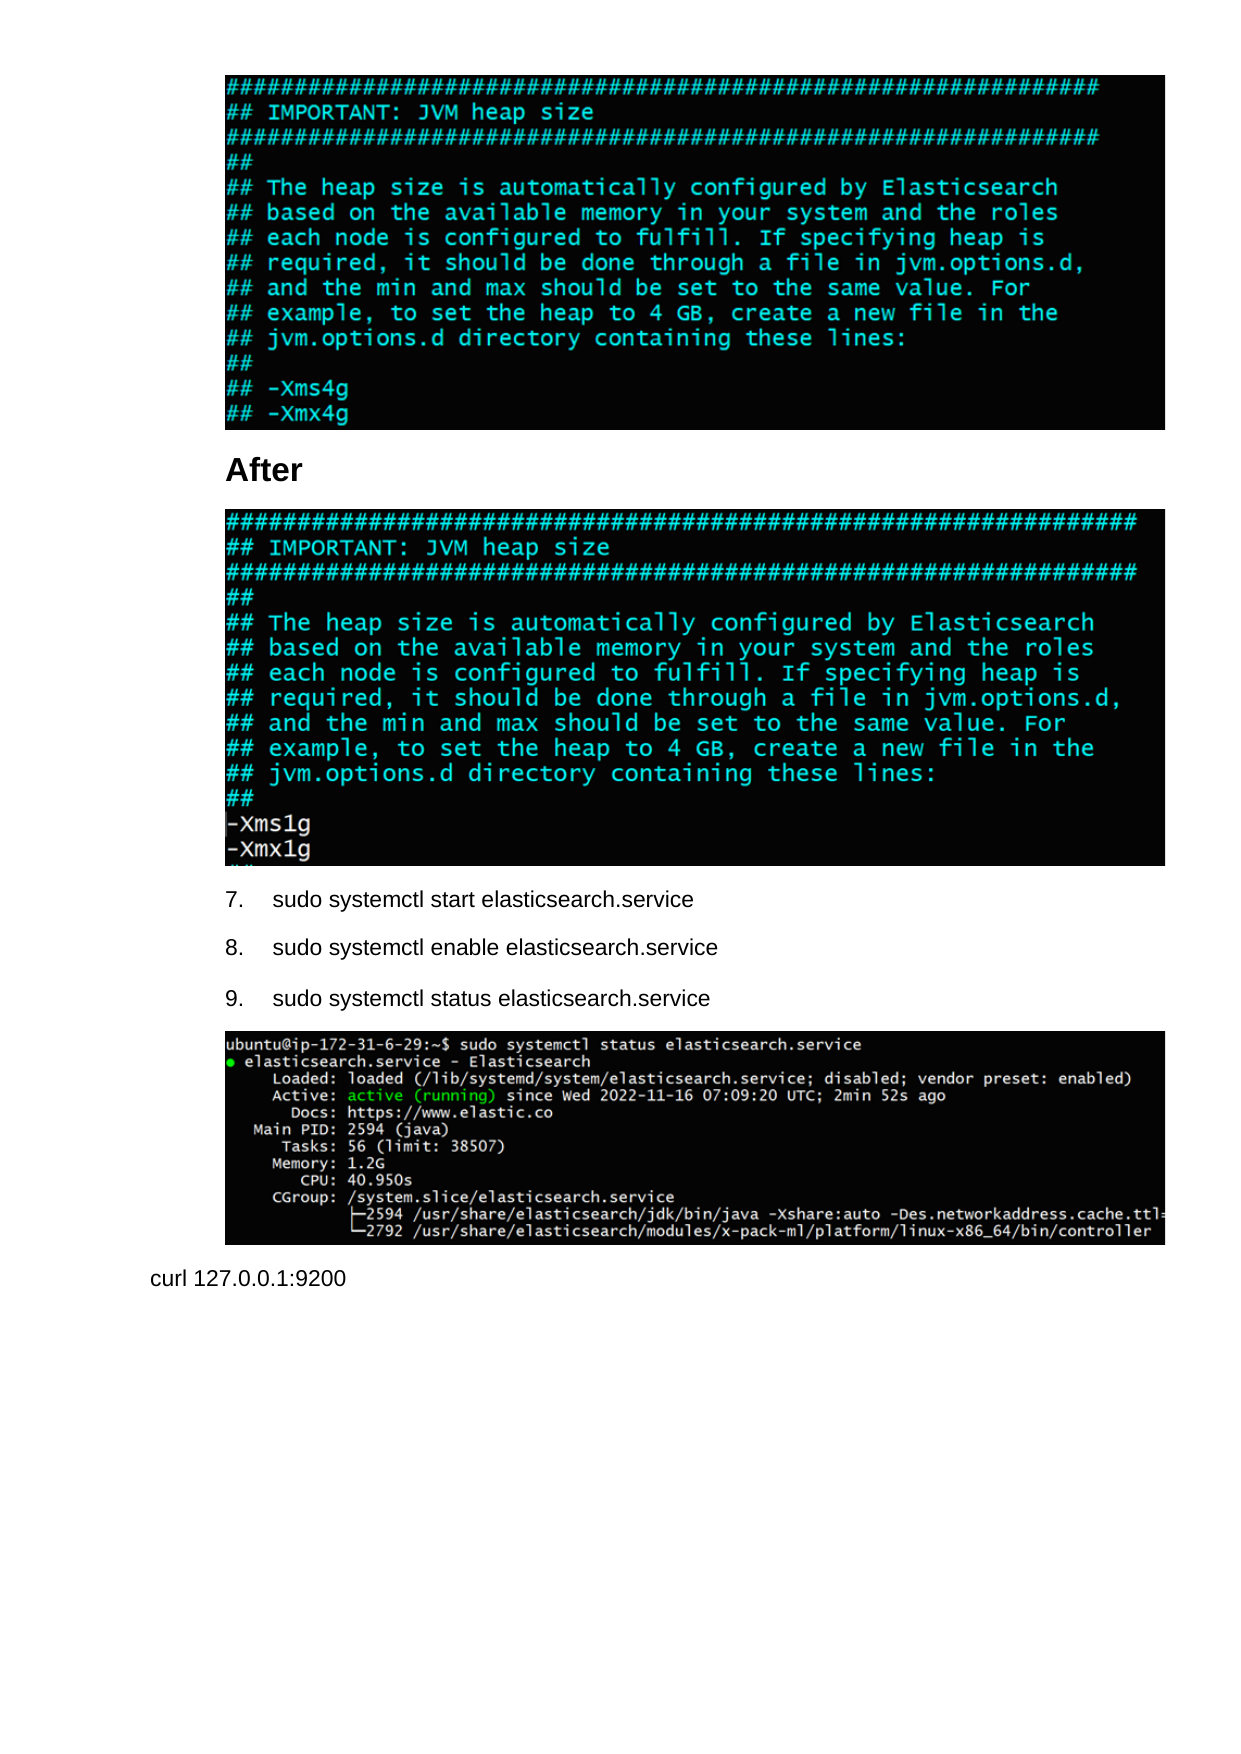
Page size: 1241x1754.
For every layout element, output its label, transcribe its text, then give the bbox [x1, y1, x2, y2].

text 8. sudo systemctl enable elasticsearch.service [225, 933, 1090, 960]
text curl 127.0.0.1:9200 [150, 1265, 1090, 1291]
text 7. sudo systemctl start elasticsearch.service [225, 886, 1090, 913]
text 9. sudo systemctl status elasticsearch.service [225, 984, 1090, 1011]
text After [225, 450, 1090, 488]
